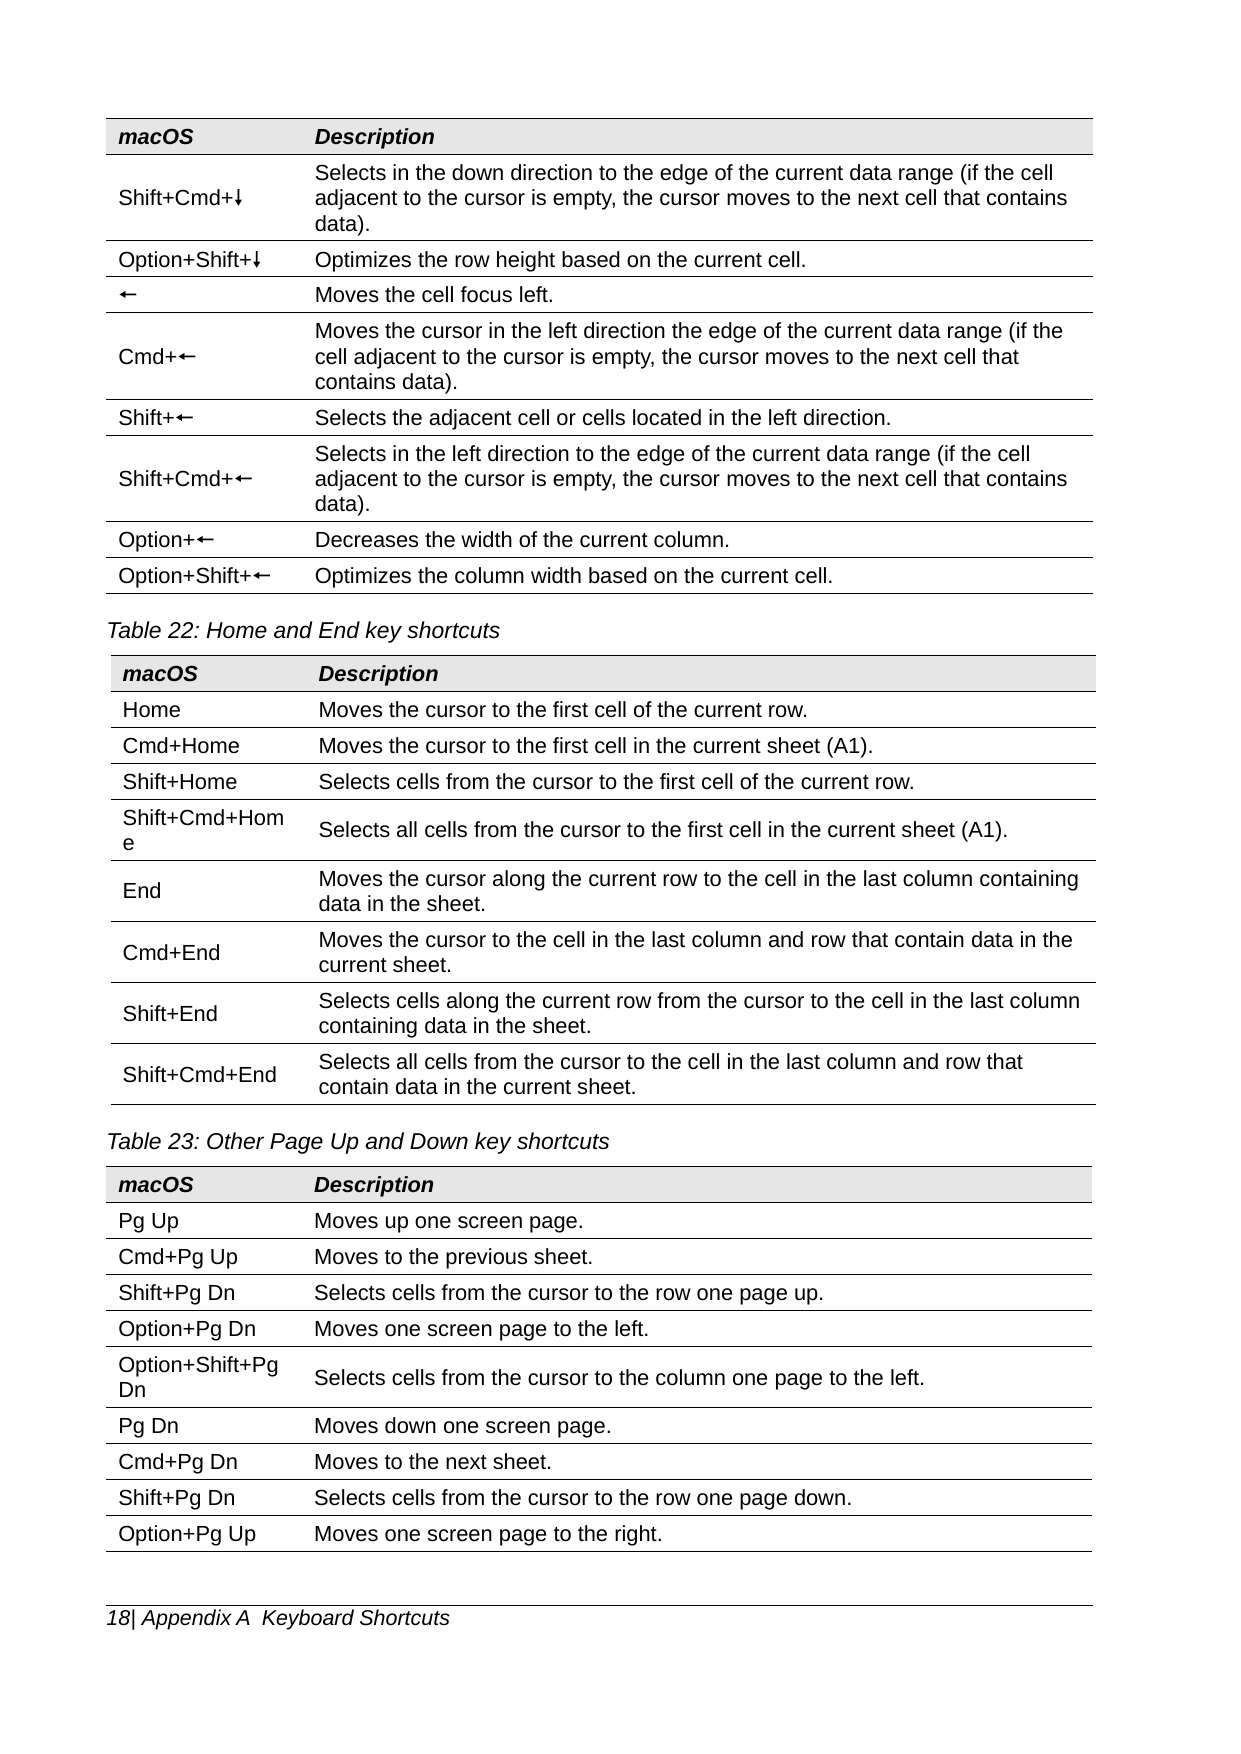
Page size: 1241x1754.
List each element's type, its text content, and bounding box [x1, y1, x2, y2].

table_cell Option+Pg Up [106, 1516, 302, 1551]
table_cell Moves to the previous sheet. [302, 1239, 1092, 1274]
table_cell End [111, 861, 307, 921]
table_cell Option+Shift+🠔 [106, 558, 303, 593]
table_cell Pg Dn [106, 1408, 302, 1443]
table_cell Cmd+🠔 [106, 313, 303, 399]
table_cell Selects all cells from the cursor to the first cell in the current sheet (A1). [307, 800, 1096, 859]
table_cell Shift+Pg Dn [106, 1275, 302, 1310]
table_cell Optimizes the column width based on the current cell. [303, 558, 1093, 593]
table_cell Selects cells along the current row from the cursor to the cell in the last column containing data in the sheet. [307, 983, 1096, 1043]
table_cell Cmd+Pg Dn [106, 1444, 302, 1479]
table_cell Moves one screen page to the right. [302, 1516, 1092, 1551]
table_cell Selects cells from the cursor to the column one page to the left. [302, 1347, 1092, 1407]
text Table 22: Home and End key shortcuts [106, 617, 1093, 643]
table_cell Shift+End [111, 983, 307, 1043]
text Table 23: Other Page Up and Down key shortcuts [106, 1128, 1093, 1154]
table_cell Shift+Cmd+🠔 [106, 436, 303, 521]
table_cell Selects in the down direction to the edge of the current data range (if the cell adjacent to the cursor is empty, the cursor moves to the next cell that contains data). [303, 155, 1093, 240]
table_cell Moves the cursor in the left direction the edge of the current data range (if the cell adjacent to the cursor is empty, the cursor moves to the next cell that contains data). [303, 313, 1093, 399]
table_cell Moves down one screen page. [302, 1408, 1092, 1443]
table_cell Shift+Home [111, 764, 307, 798]
table_cell Option+🠔 [106, 522, 303, 557]
table_cell Moves up one screen page. [302, 1203, 1092, 1238]
table_cell Selects all cells from the cursor to the cell in the last column and row that contain data in the current sheet. [307, 1044, 1096, 1104]
table_header macOS [106, 119, 303, 154]
table_cell Cmd+Home [111, 728, 307, 762]
table_cell Cmd+Pg Up [106, 1239, 302, 1274]
table_cell Selects in the left direction to the edge of the current data range (if the cell adjacent to the cursor is empty, the cursor moves to the next cell that contains data). [303, 436, 1093, 521]
table_cell Moves the cursor along the current row to the cell in the last column containing data in the sheet. [307, 861, 1096, 921]
table_cell Shift+Pg Dn [106, 1480, 302, 1515]
table_cell Home [111, 692, 307, 727]
table_header macOS [106, 1167, 302, 1202]
table_cell Moves the cursor to the first cell in the current sheet (A1). [307, 728, 1096, 762]
table_cell Moves the cursor to the cell in the last column and row that contain data in the current sheet. [307, 922, 1096, 982]
table_cell Moves the cell focus left. [303, 277, 1093, 312]
table_cell Selects cells from the cursor to the first cell of the current row. [307, 764, 1096, 798]
table_cell Shift+🠔 [106, 400, 303, 434]
table_cell Selects cells from the cursor to the row one page up. [302, 1275, 1092, 1310]
table_cell Optimizes the row height based on the current cell. [303, 241, 1093, 276]
table_cell Selects the adjacent cell or cells located in the left direction. [303, 400, 1093, 434]
table_cell Option+Shift+PgDn [106, 1347, 302, 1407]
table_cell Pg Up [106, 1203, 302, 1238]
table_cell 🠔 [106, 277, 303, 312]
table_cell Selects cells from the cursor to the row one page down. [302, 1480, 1092, 1515]
table_cell Shift+Cmd+Home [111, 800, 307, 859]
table_cell Moves the cursor to the first cell of the current row. [307, 692, 1096, 727]
table_header Description [302, 1167, 1092, 1202]
table_cell Moves one screen page to the left. [302, 1311, 1092, 1346]
table_cell Moves to the next sheet. [302, 1444, 1092, 1479]
table_cell Decreases the width of the current column. [303, 522, 1093, 557]
table_header Description [307, 656, 1096, 691]
table_cell Option+Pg Dn [106, 1311, 302, 1346]
table_cell Shift+Cmd+🠗 [106, 155, 303, 240]
table_cell Cmd+End [111, 922, 307, 982]
table_cell Shift+Cmd+End [111, 1044, 307, 1104]
table_header macOS [111, 656, 307, 691]
table_cell Option+Shift+🠗 [106, 241, 303, 276]
table_header Description [303, 119, 1093, 154]
